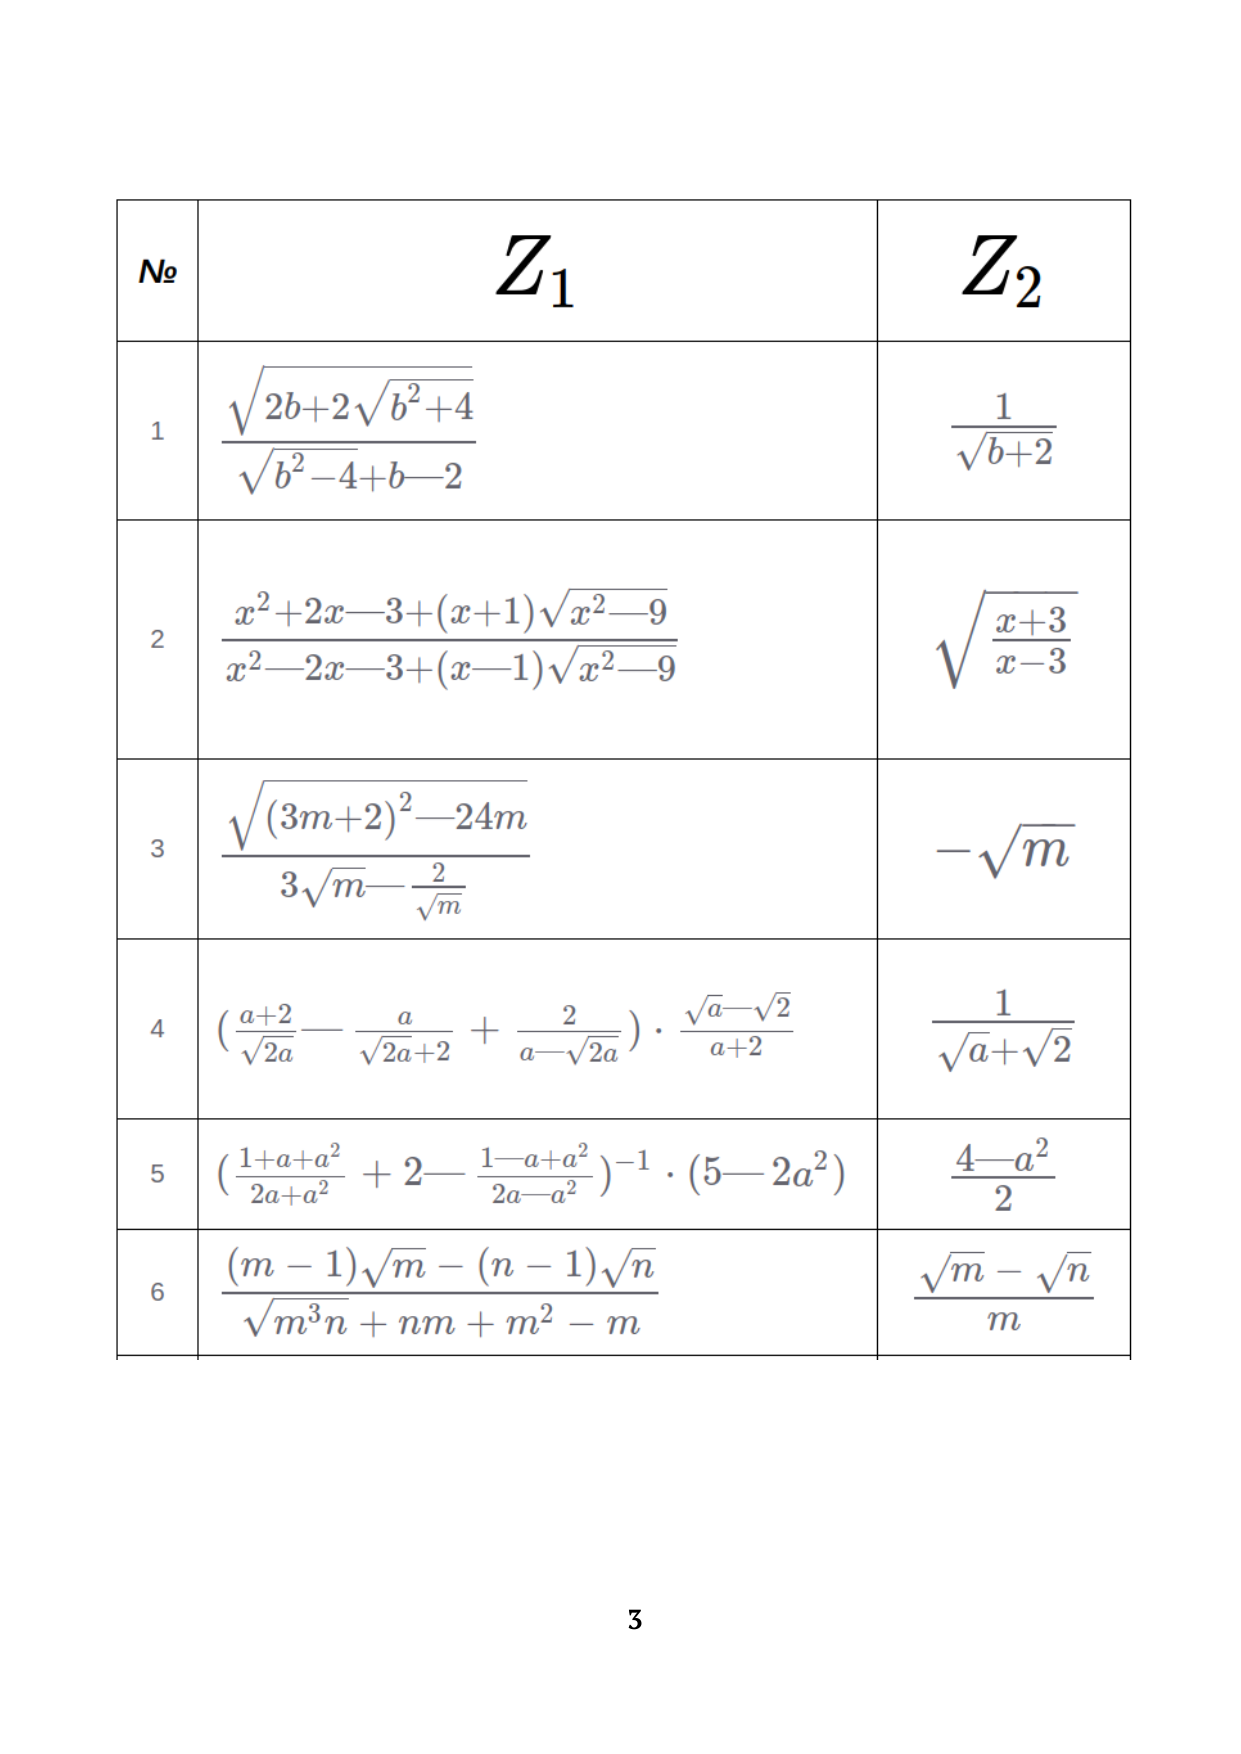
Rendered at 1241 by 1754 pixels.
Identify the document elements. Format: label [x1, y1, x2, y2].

picture [105, 185, 1139, 1360]
